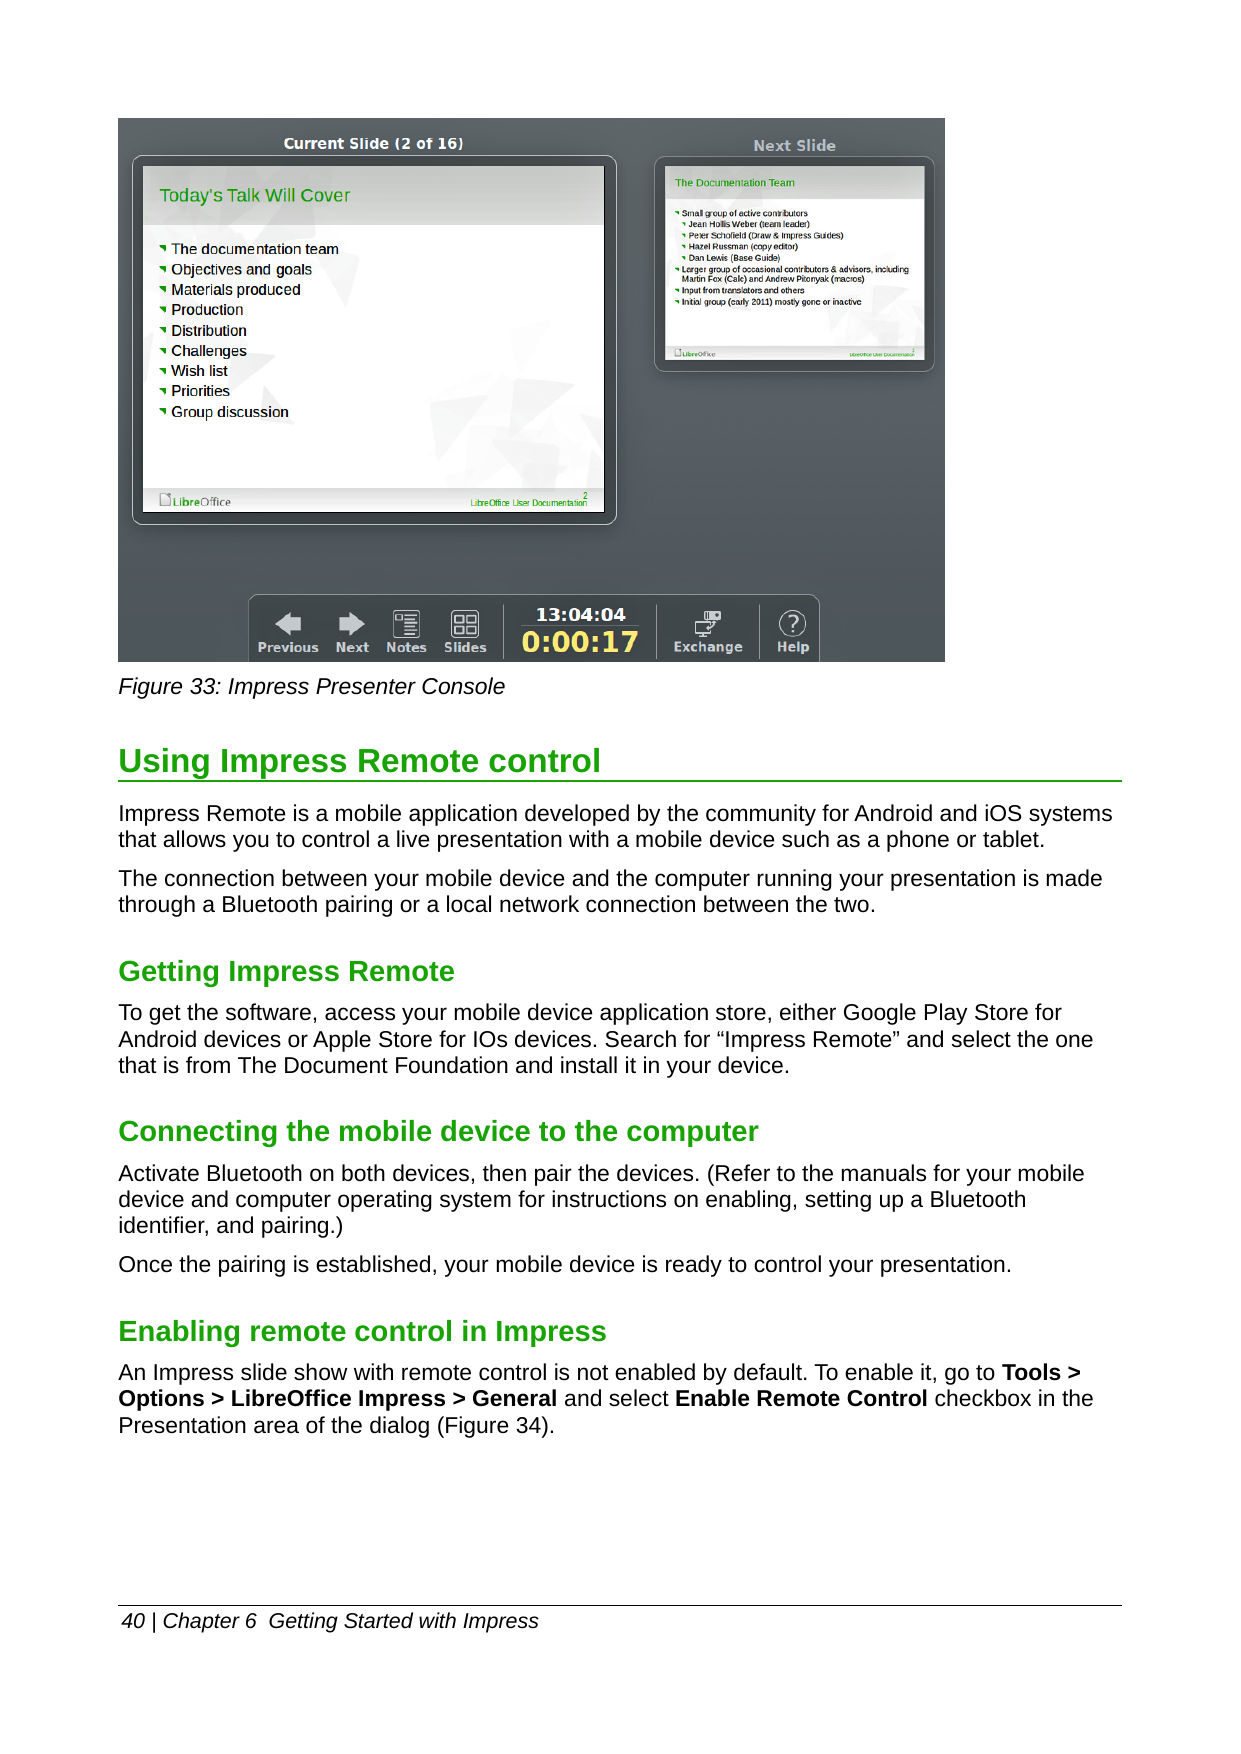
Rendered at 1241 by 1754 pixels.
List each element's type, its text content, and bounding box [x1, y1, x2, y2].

subtitle Using Impress Remote control [118, 742, 1122, 780]
text Impress Remote is a mobile application developed by the community for Android and iOS systems that allows you to control a live presentation with a mobile device such as a phone or tablet. [118, 800, 1122, 852]
text An Impress slide show with remote control is not enabled by default. To enable it, go to Tools > Options > LibreOffice Impress > General and select Enable Remote Control checkbox in the Presentation area of the dialog (Figure 34). [118, 1359, 1122, 1438]
subtitle Enabling remote control in Impress [118, 1314, 1122, 1347]
subtitle Getting Impress Remote [118, 954, 1122, 987]
subtitle Connecting the mobile device to the computer [118, 1114, 1122, 1148]
text Once the pairing is established, your mobile device is ready to control your presentation. [118, 1251, 1122, 1278]
picture [118, 118, 945, 662]
text To get the software, access your mobile device application store, either Google Play Store for Android devices or Apple Store for IOs devices. Search for “Impress Remote” and select the one that is from The Document Foundation and install it in your device. [118, 999, 1122, 1078]
text The connection between your mobile device and the computer running your presentation is made through a Bluetooth pairing or a local network connection between the two. [118, 865, 1122, 918]
text Figure 33: Impress Presenter Console [118, 673, 945, 699]
text Activate Bluetooth on both devices, then pair the devices. (Refer to the manuals for your mobile device and computer operating system for instructions on enabling, setting up a Bluetooth identifier, and pairing.) [118, 1160, 1122, 1239]
